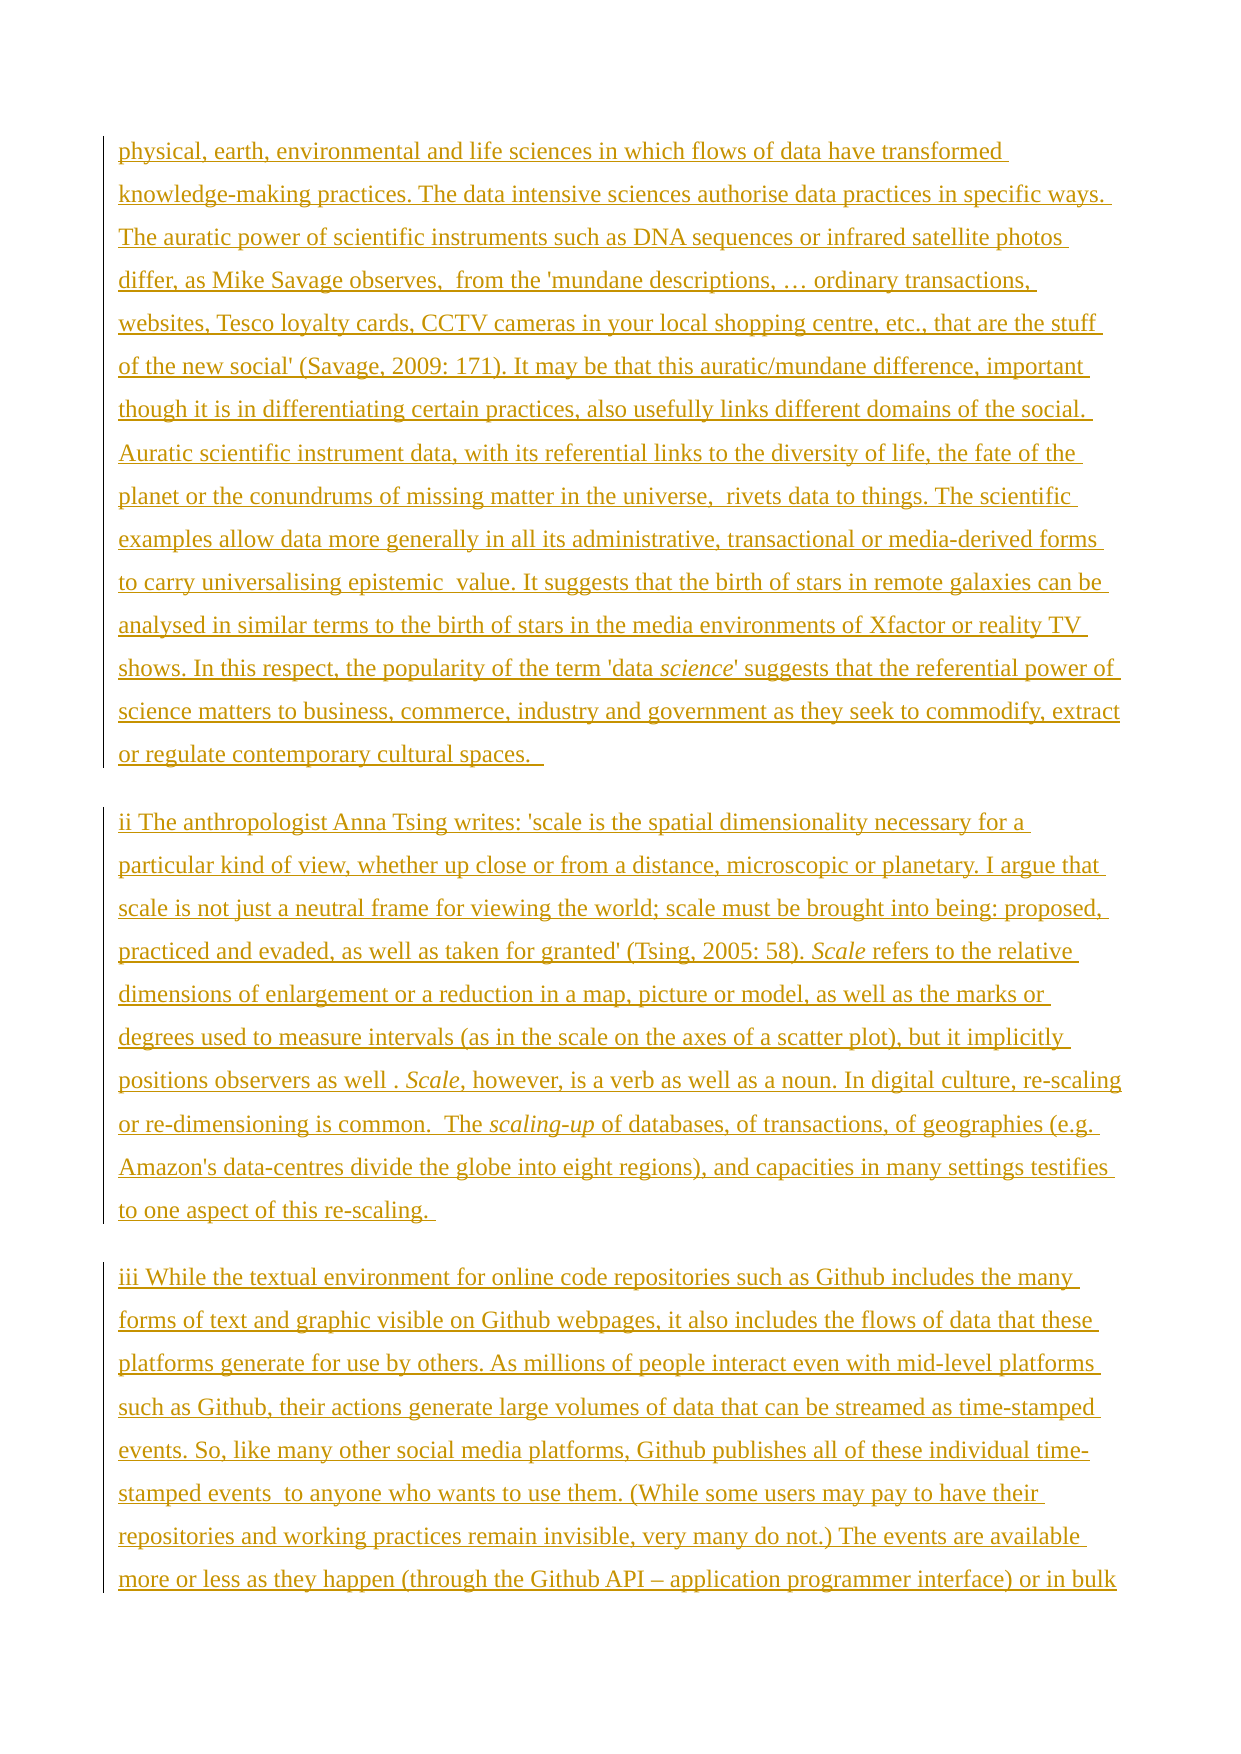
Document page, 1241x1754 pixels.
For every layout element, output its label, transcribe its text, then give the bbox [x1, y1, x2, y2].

text physical, earth, environmental and life sciences in which flows of data have transformed knowledge-making practices. The data intensive sciences authorise data practices in specific ways. The auratic power of scientific instruments such as DNA sequences or infrared satellite photos differ, as Mike Savage observes, from the 'mundane descriptions, … ordinary transactions, websites, Tesco loyalty cards, CCTV cameras in your local shopping centre, etc., that are the stuff of the new social' (Savage, 2009: 171). It may be that this auratic/mundane difference, important though it is in differentiating certain practices, also usefully links different domains of the social. Auratic scientific instrument data, with its referential links to the diversity of life, the fate of the planet or the conundrums of missing matter in the universe, rivets data to things. The scientific examples allow data more generally in all its administrative, transactional or media-derived forms to carry universalising epistemic value. It suggests that the birth of stars in remote galaxies can be analysed in similar terms to the birth of stars in the media environments of Xfactor or reality TV shows. In this respect, the popularity of the term 'data science' suggests that the referential power of science matters to business, commerce, industry and government as they seek to commodify, extract or regulate contemporary cultural spaces. [118, 136, 1122, 768]
text While the textual environment for online code repositories such as Github includes the many forms of text and graphic visible on Github webpages, it also includes the flows of data that these platforms generate for use by others. As millions of people interact even with mid-level platforms such as Github, their actions generate large volumes of data that can be streamed as time-stamped events. So, like many other social media platforms, Github publishes all of these individual time-stamped events to anyone who wants to use them. (While some users may pay to have their repositories and working practices remain invisible, very many do not.) The events are available more or less as they happen (through the Github API – application programmer interface) or in bulk [118, 1262, 1122, 1593]
text The anthropologist Anna Tsing writes: 'scale is the spatial dimensionality necessary for a particular kind of view, whether up close or from a distance, microscopic or planetary. I argue that scale is not just a neutral frame for viewing the world; scale must be brought into being: proposed, practiced and evaded, as well as taken for granted' (Tsing, 2005: 58). Scale refers to the relative dimensions of enlargement or a reduction in a map, picture or model, as well as the marks or degrees used to measure intervals (as in the scale on the axes of a scatter plot), but it implicitly positions observers as well . Scale, however, is a verb as well as a noun. In digital culture, re-scaling [118, 807, 1122, 1091]
text or re-dimensioning is common. The scaling-up of databases, of transactions, of geographies (e.g. Amazon's data-centres divide the globe into eight regions), and capacities in many settings testifies to one aspect of this re-scaling. [118, 1092, 1122, 1224]
